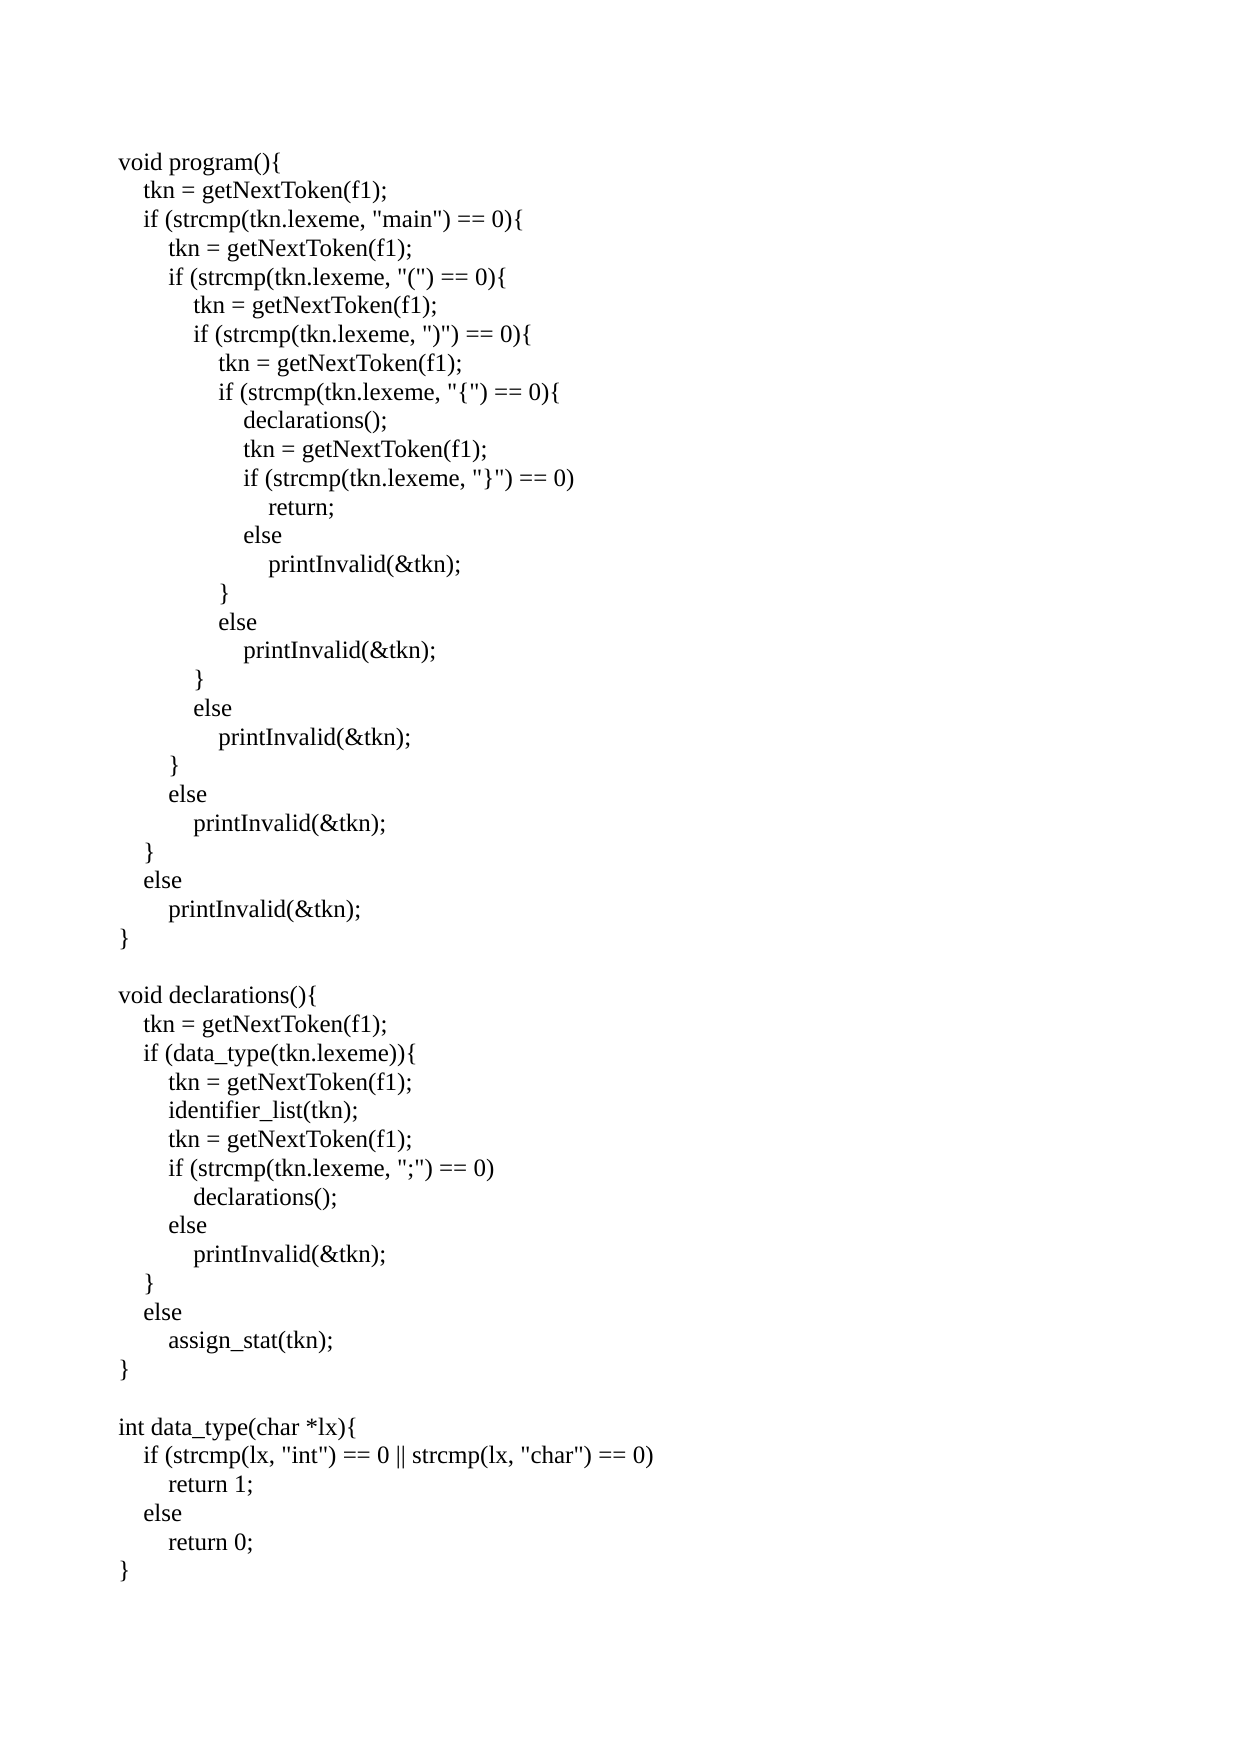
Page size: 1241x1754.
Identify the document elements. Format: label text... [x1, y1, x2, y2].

text if (strcmp(tkn.lexeme, "main") == 0){ [118, 204, 1122, 233]
text printInvalid(&tkn); [118, 808, 1122, 837]
text else [118, 693, 1122, 722]
text tkn = getNextToken(f1); [118, 176, 1122, 204]
text } [118, 578, 1122, 607]
text if (strcmp(tkn.lexeme, ";") == 0) [118, 1153, 1122, 1182]
text tkn = getNextToken(f1); [118, 348, 1122, 377]
text else [118, 1211, 1122, 1239]
text tkn = getNextToken(f1); [118, 1067, 1122, 1096]
text if (strcmp(tkn.lexeme, "(") == 0){ [118, 262, 1122, 291]
text if (strcmp(lx, "int") == 0 || strcmp(lx, "char") == 0) [118, 1441, 1122, 1469]
text tkn = getNextToken(f1); [118, 1009, 1122, 1038]
text if (data_type(tkn.lexeme)){ [118, 1038, 1122, 1067]
text } [118, 751, 1122, 779]
text tkn = getNextToken(f1); [118, 1124, 1122, 1153]
text printInvalid(&tkn); [118, 549, 1122, 578]
text else [118, 1297, 1122, 1326]
text assign_stat(tkn); [118, 1326, 1122, 1354]
text else [118, 1498, 1122, 1527]
text } [118, 1268, 1122, 1297]
text if (strcmp(tkn.lexeme, ")") == 0){ [118, 319, 1122, 348]
text declarations(); [118, 406, 1122, 434]
text else [118, 779, 1122, 808]
text declarations(); [118, 1182, 1122, 1211]
text else [118, 521, 1122, 549]
text if (strcmp(tkn.lexeme, "}") == 0) [118, 463, 1122, 492]
text tkn = getNextToken(f1); [118, 291, 1122, 319]
text else [118, 866, 1122, 894]
text tkn = getNextToken(f1); [118, 233, 1122, 262]
text } [118, 1354, 1122, 1383]
text void program(){ [118, 147, 1122, 176]
text return 1; [118, 1469, 1122, 1498]
text printInvalid(&tkn); [118, 636, 1122, 664]
text } [118, 1556, 1122, 1584]
text printInvalid(&tkn); [118, 1239, 1122, 1268]
text return; [118, 492, 1122, 521]
text void declarations(){ [118, 981, 1122, 1009]
text } [118, 923, 1122, 952]
text if (strcmp(tkn.lexeme, "{") == 0){ [118, 377, 1122, 406]
text return 0; [118, 1527, 1122, 1556]
text printInvalid(&tkn); [118, 722, 1122, 751]
text tkn = getNextToken(f1); [118, 434, 1122, 463]
text int data_type(char *lx){ [118, 1412, 1122, 1441]
text } [118, 664, 1122, 693]
text printInvalid(&tkn); [118, 894, 1122, 923]
text identifier_list(tkn); [118, 1096, 1122, 1124]
text else [118, 607, 1122, 636]
text } [118, 837, 1122, 866]
